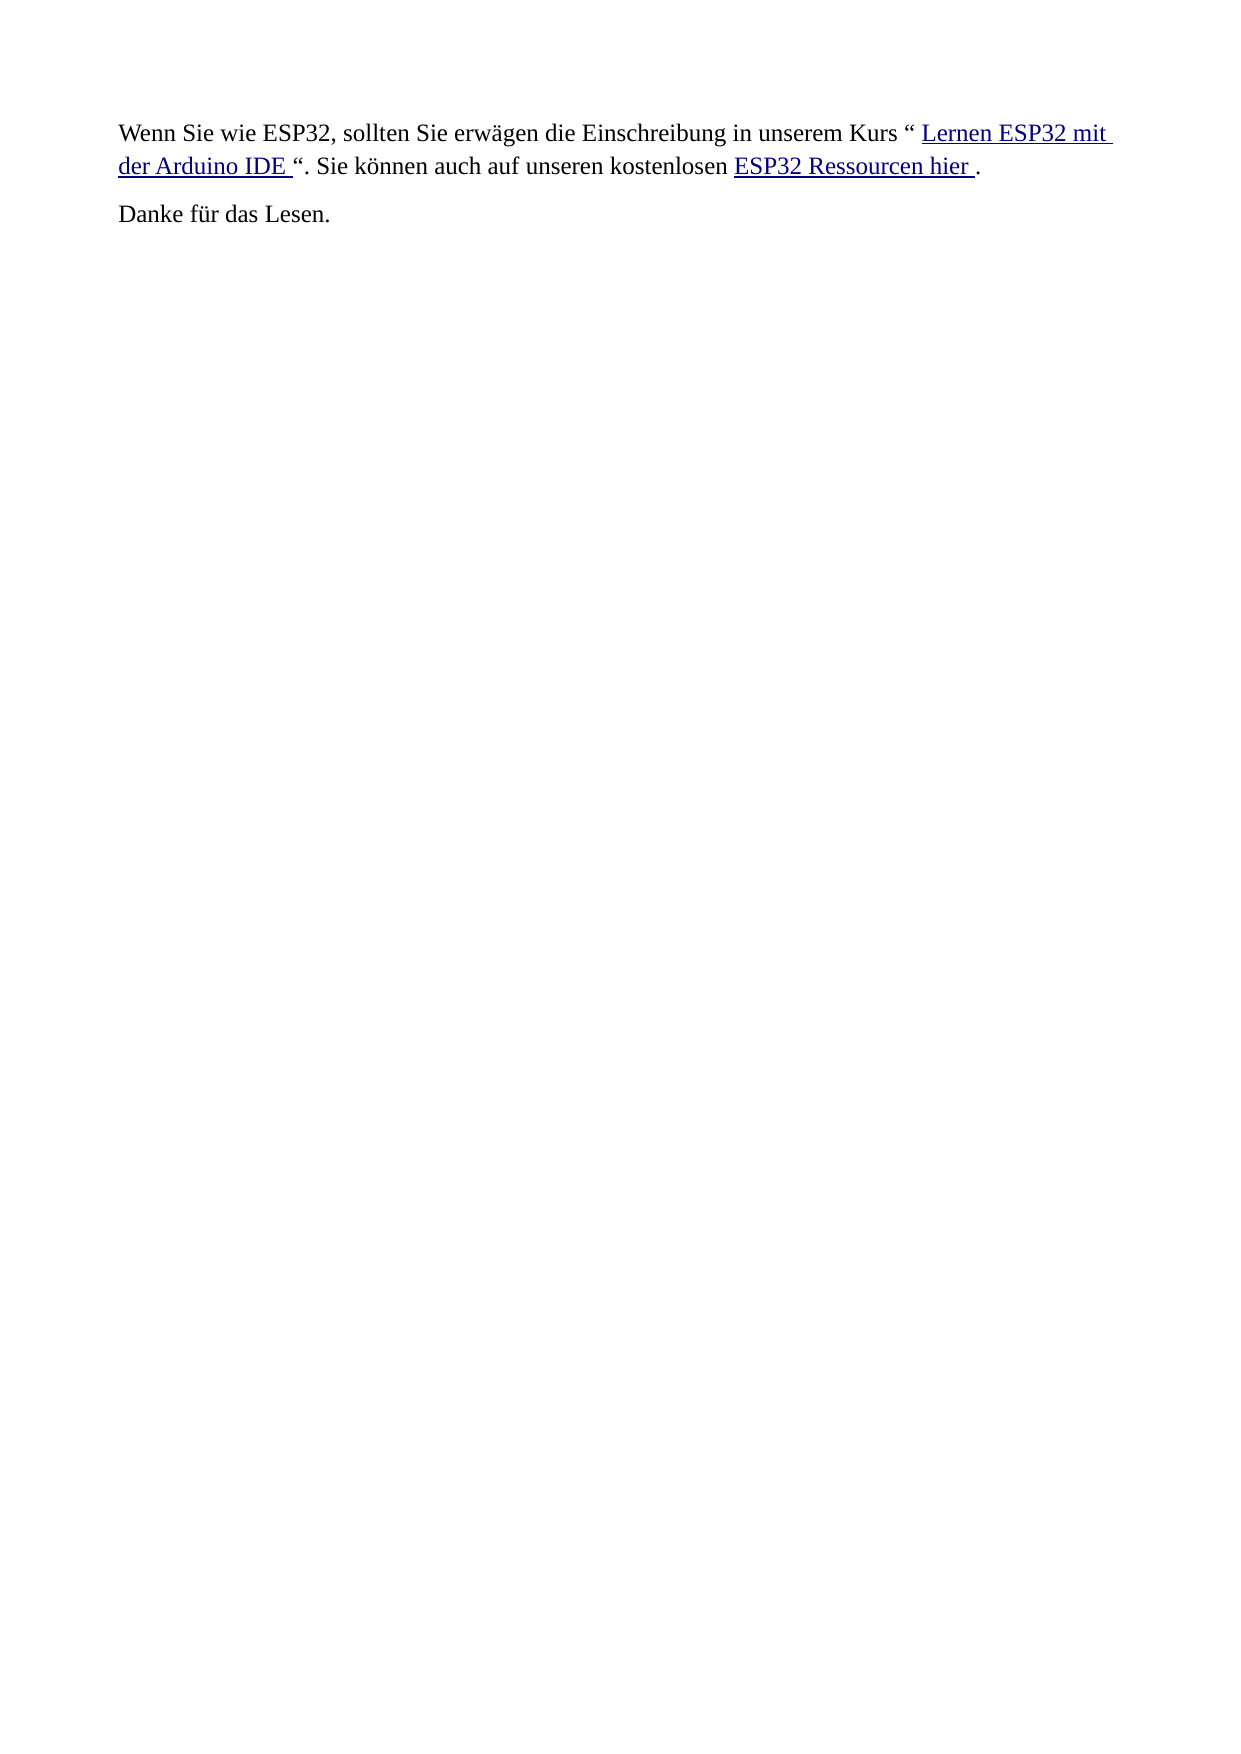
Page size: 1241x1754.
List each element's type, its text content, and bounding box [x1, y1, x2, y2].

text Wenn Sie wie ESP32, sollten Sie erwägen die Einschreibung in unserem Kurs “ Lernen ESP32 mit der Arduino IDE “. Sie können auch auf unseren kostenlosen ESP32 Ressourcen hier . [118, 118, 1122, 180]
text Danke für das Lesen. [118, 199, 1122, 227]
